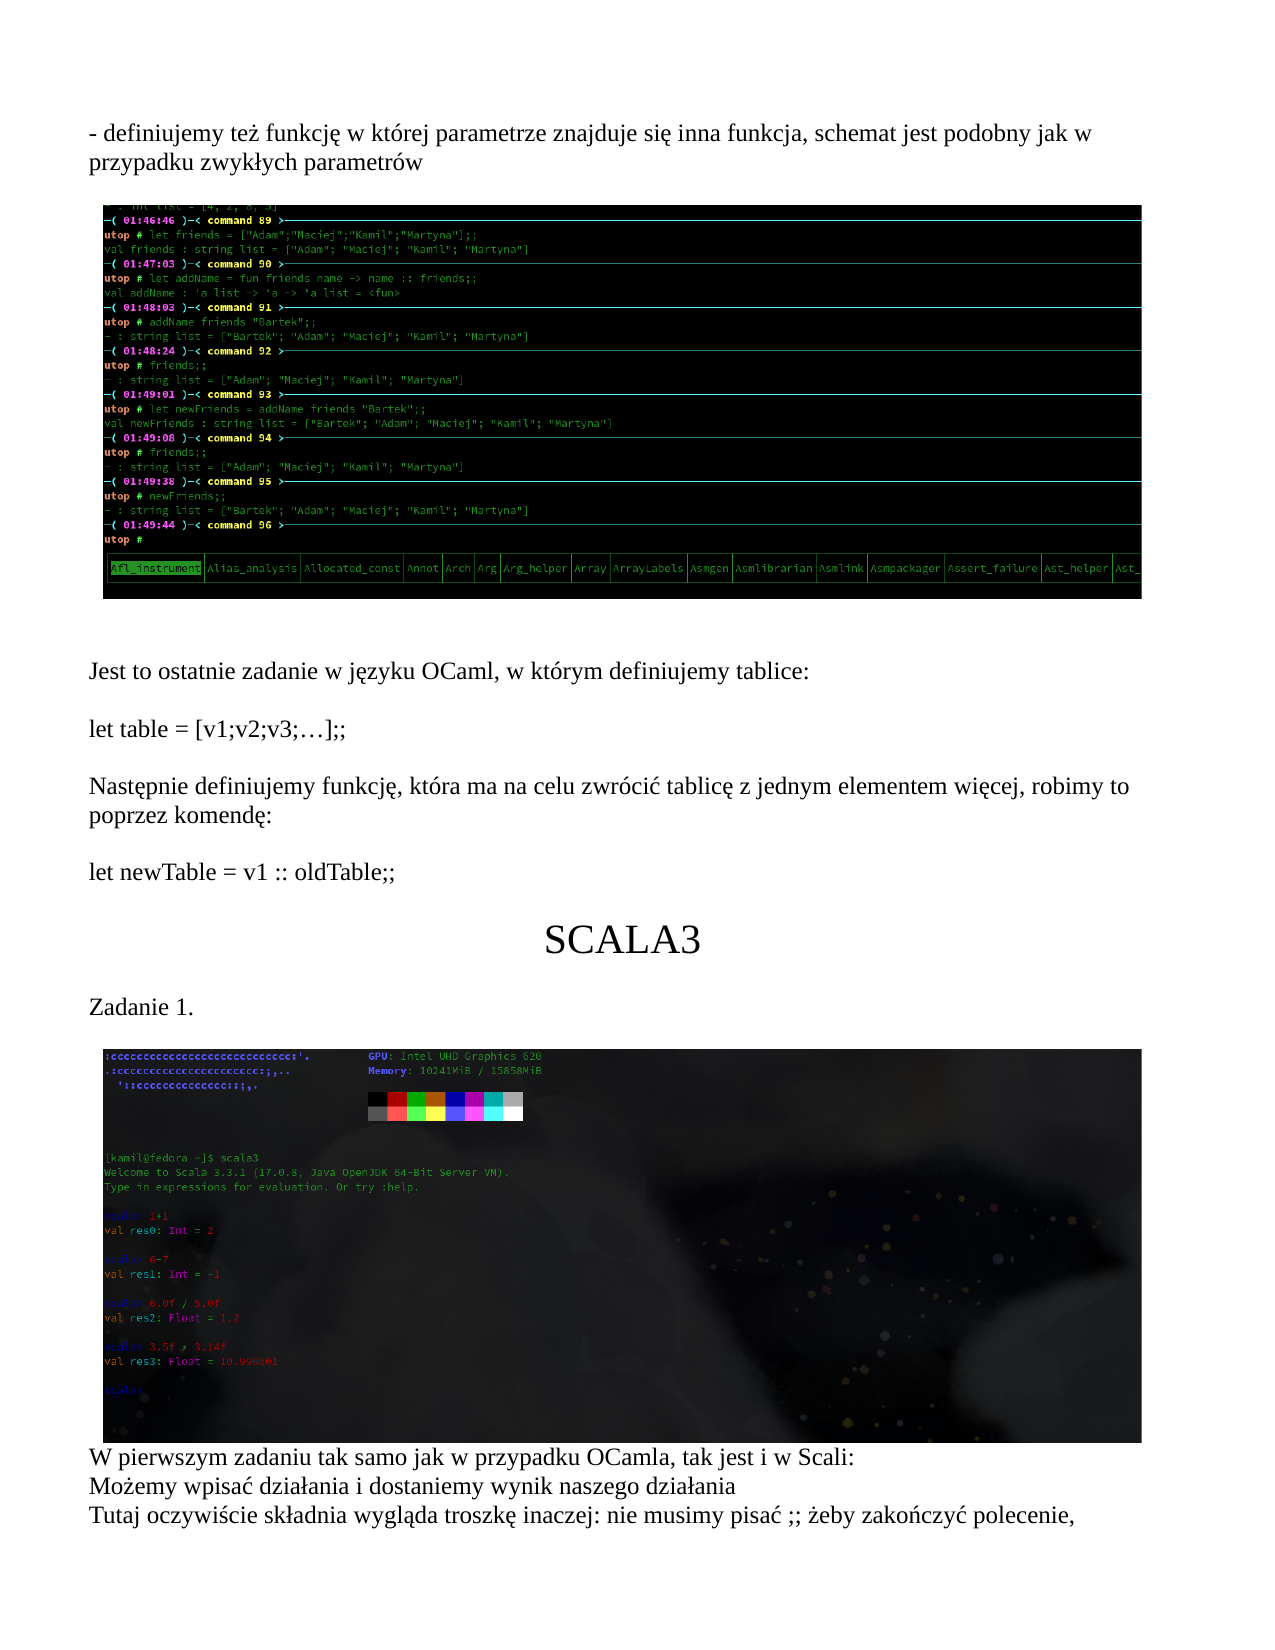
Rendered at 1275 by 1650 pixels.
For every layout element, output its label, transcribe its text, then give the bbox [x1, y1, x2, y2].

text SCALA3 [88, 915, 1156, 963]
text Następnie definiujemy funkcję, która ma na celu zwrócić tablicę z jednym elementem więcej, robimy to poprzez komendę: let newTable = v1 :: oldTable;; [88, 771, 1156, 886]
text - definiujemy też funkcję w której parametrze znajduje się inna funkcja, schemat jest podobny jak w przypadku zwykłych parametrów [88, 118, 1156, 176]
picture [103, 205, 1142, 599]
text Zadanie 1. [88, 992, 1156, 1020]
picture [103, 1049, 1142, 1443]
text W pierwszym zadaniu tak samo jak w przypadku OCamla, tak jest i w Scali: Możemy wpisać działania i dostaniemy wynik naszego działania Tutaj oczywiście składnia wygląda troszkę inaczej: nie musimy pisać ;; żeby zakończyć polecenie, [88, 1049, 1156, 1529]
text Jest to ostatnie zadanie w języku OCaml, w którym definiujemy tablice: let table = [v1;v2;v3;…];; [88, 656, 1156, 742]
